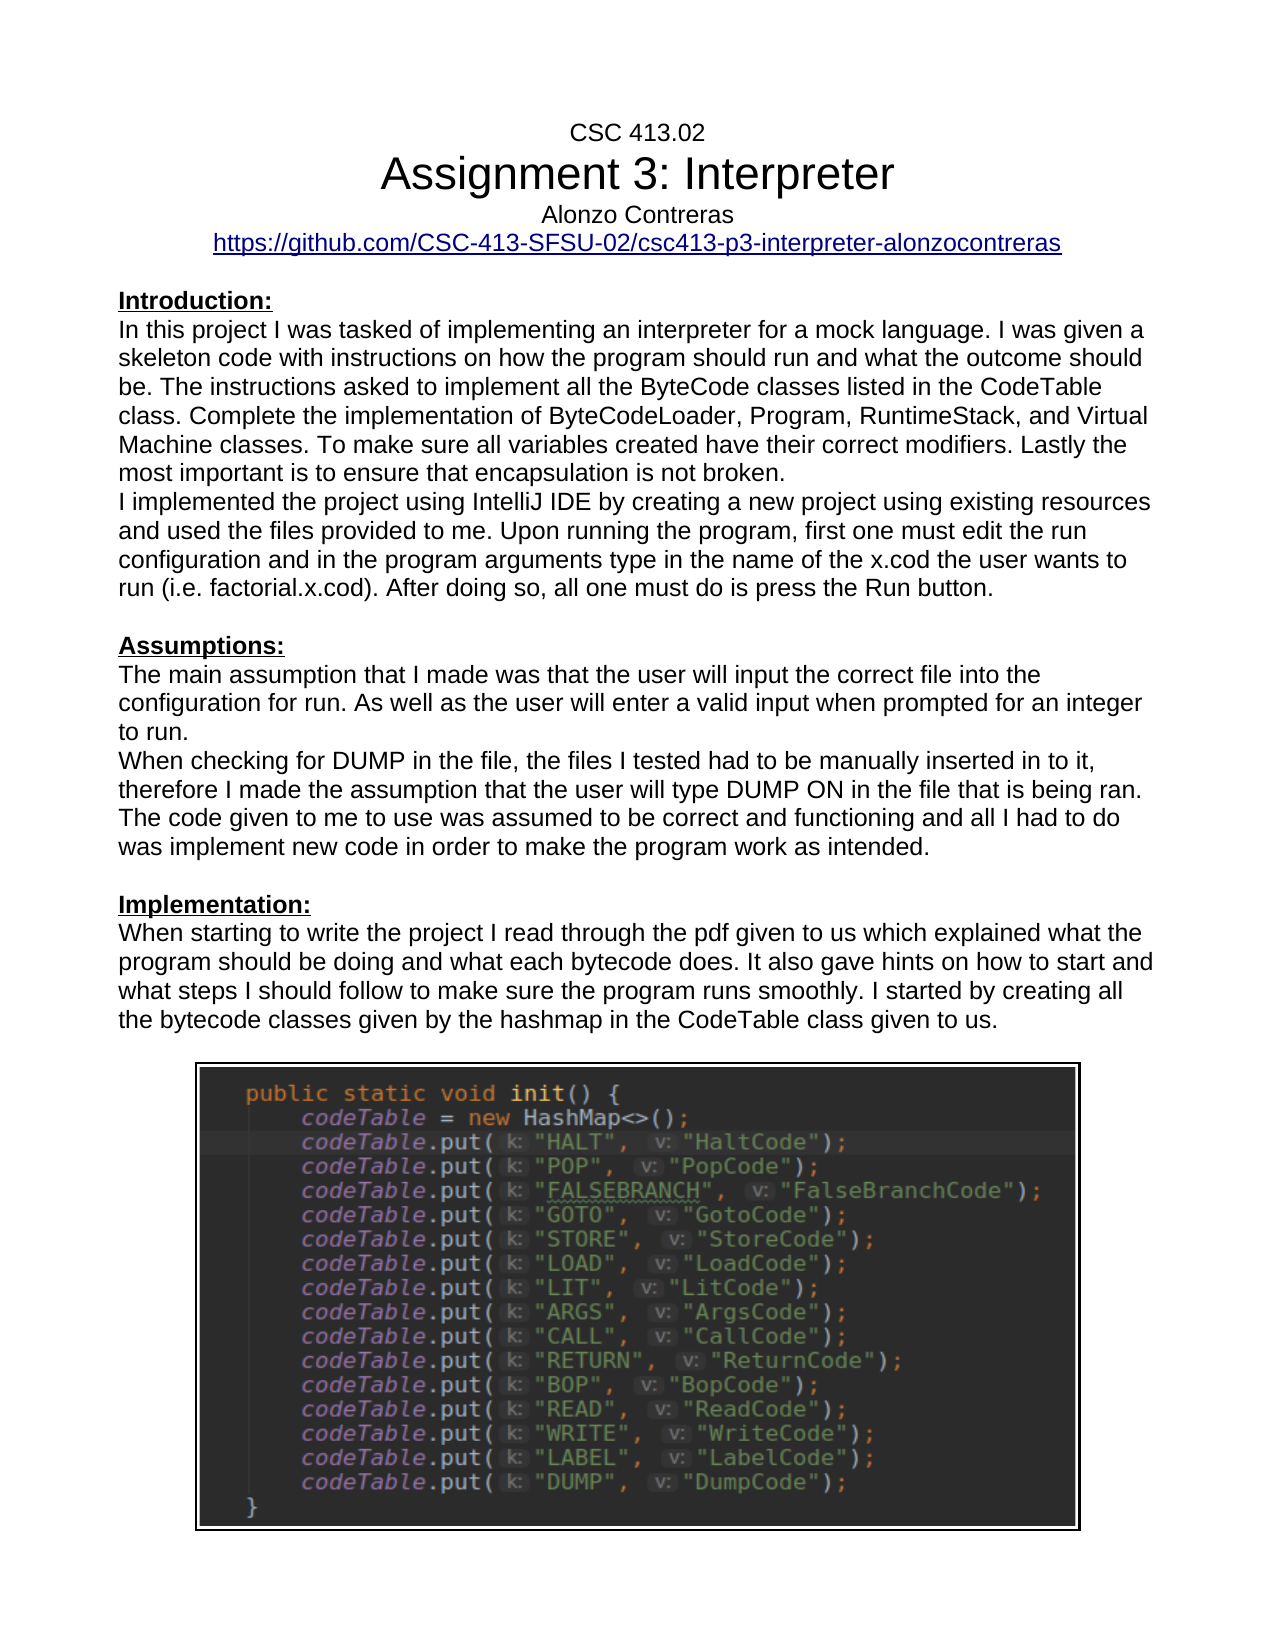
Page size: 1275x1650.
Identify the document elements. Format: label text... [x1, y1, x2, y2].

text Implementation: [118, 889, 1157, 918]
text In this project I was tasked of implementing an interpreter for a mock language. I was given a skeleton code with instructions on how the program should run and what the outcome should be. The instructions asked to implement all the ByteCode classes listed in the CodeTable class. Complete the implementation of ByteCodeLoader, Program, RuntimeStack, and Virtual Machine classes. To make sure all variables created have their correct modifiers. Lastly the most important is to ensure that encapsulation is not broken. [118, 314, 1157, 487]
picture [199, 1067, 1076, 1526]
text Assignment 3: Interpreter [118, 147, 1157, 199]
text Introduction: [118, 286, 1157, 314]
text Alonzo Contreras [118, 199, 1157, 228]
text When starting to write the project I read through the pdf given to us which explained what the program should be doing and what each bytecode does. It also gave hints on how to start and what steps I should follow to make sure the program runs smoothly. I started by creating all the bytecode classes given by the hashmap in the CodeTable class given to us. [118, 918, 1157, 1033]
text The main assumption that I made was that the user will input the correct file into the configuration for run. As well as the user will enter a valid input when prompted for an integer to run. [118, 659, 1157, 746]
text When checking for DUMP in the file, the files I tested had to be manually inserted in to it, therefore I made the assumption that the user will type DUMP ON in the file that is being ran. The code given to me to use was assumed to be correct and functioning and all I had to do was implement new code in order to make the program work as intended. [118, 746, 1157, 861]
text Assumptions: [118, 631, 1157, 659]
text CSC 413.02 [118, 118, 1157, 147]
text I implemented the project using IntelliJ IDE by creating a new project using existing resources and used the files provided to me. Upon running the program, first one must edit the run configuration and in the program arguments type in the name of the x.cod the user wants to run (i.e. factorial.x.cod). After doing so, all one must do is press the Run button. [118, 487, 1157, 602]
text https://github.com/CSC-413-SFSU-02/csc413-p3-interpreter-alonzocontreras [118, 228, 1157, 257]
